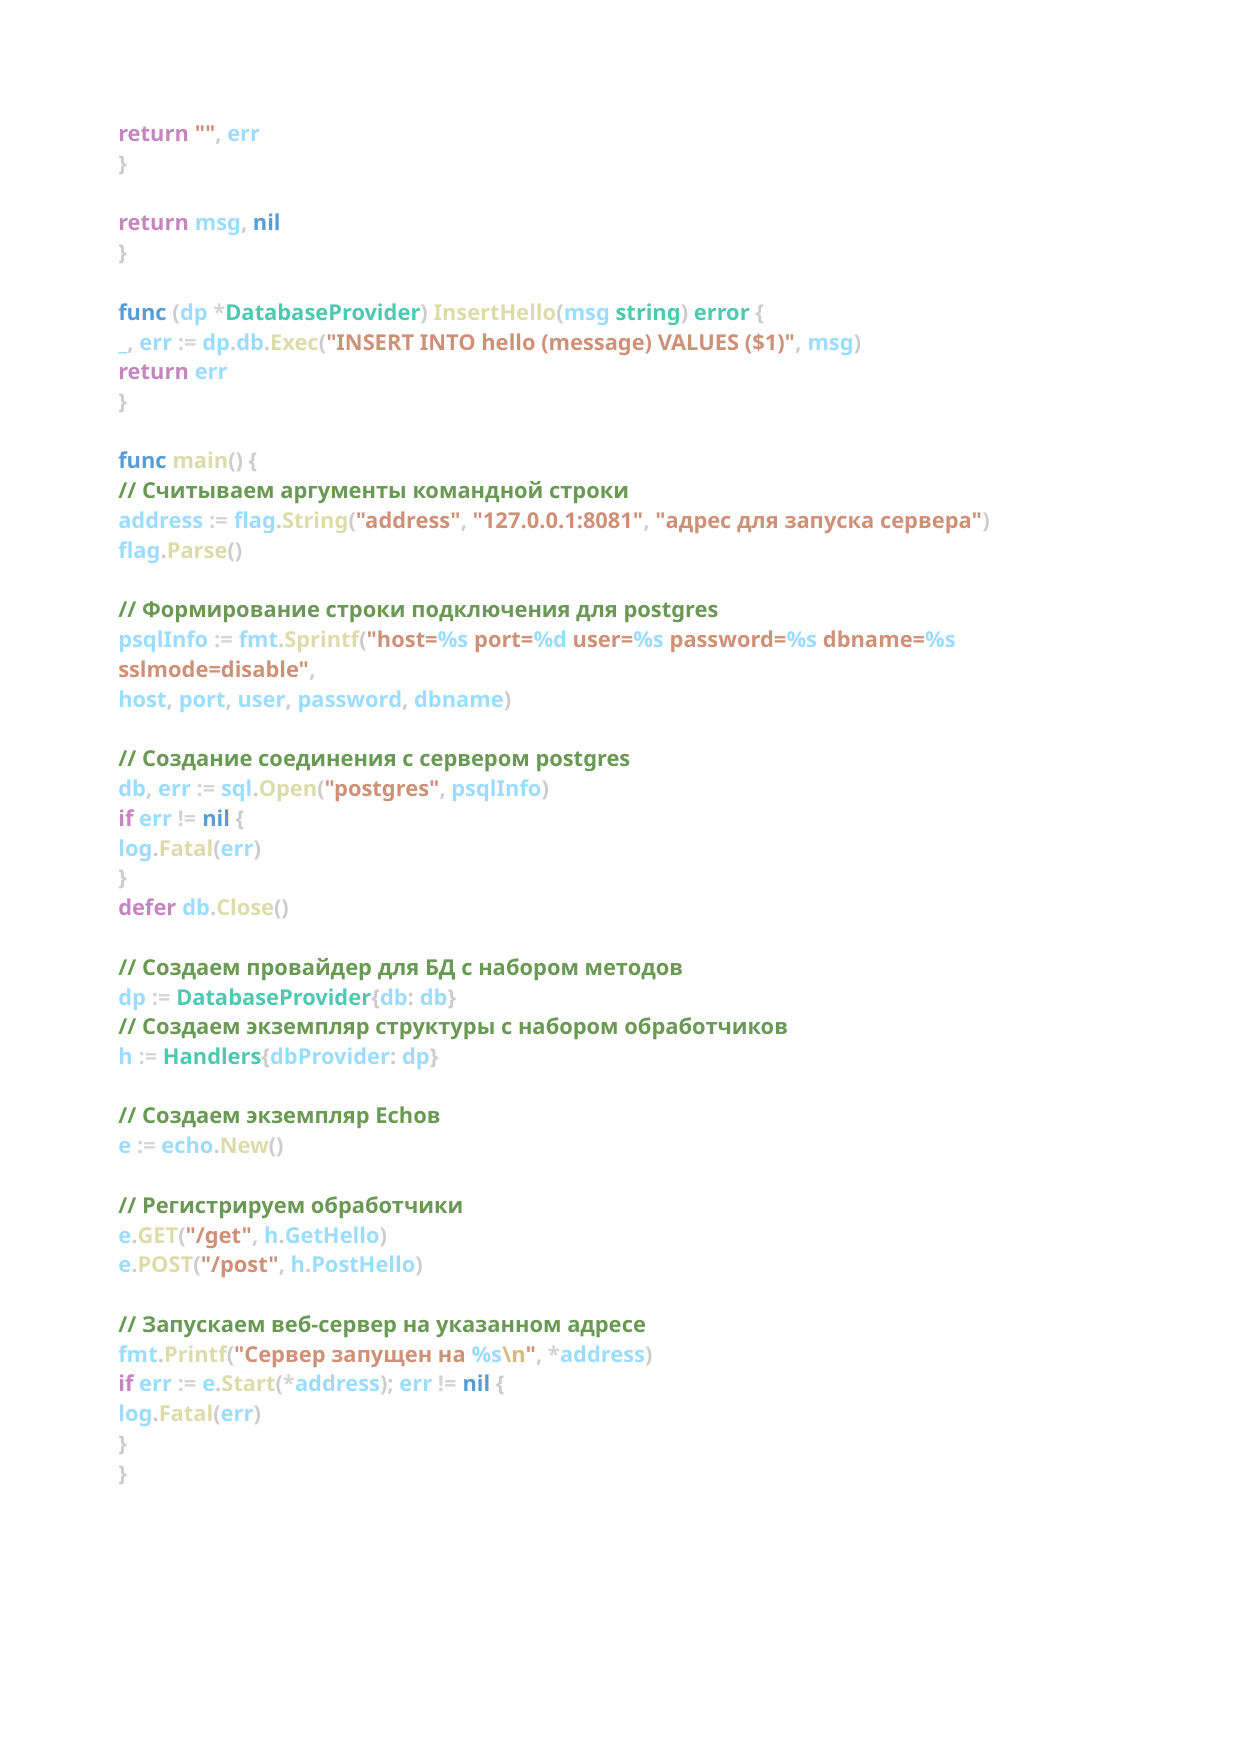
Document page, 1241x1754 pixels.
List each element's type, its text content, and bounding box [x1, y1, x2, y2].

text // Регистрируем обработчики [118, 1190, 1122, 1219]
text if err := e.Start(*address); err != nil { [118, 1368, 1122, 1398]
text } [118, 237, 1122, 267]
text } [118, 1458, 1122, 1488]
text func main() { [118, 446, 1122, 475]
text func (dp *DatabaseProvider) InsertHello(msg string) error { [118, 297, 1122, 326]
text e := echo.New() [118, 1130, 1122, 1160]
text fmt.Printf("Сервер запущен на %s\n", *address) [118, 1339, 1122, 1368]
text dp := DatabaseProvider{db: db} [118, 981, 1122, 1011]
text // Создаем провайдер для БД с набором методов [118, 952, 1122, 981]
text } [118, 386, 1122, 416]
text // Создание соединения с сервером postgres [118, 743, 1122, 773]
text return "", err [118, 118, 1122, 148]
text } [118, 1428, 1122, 1458]
text defer db.Close() [118, 892, 1122, 922]
text host, port, user, password, dbname) [118, 684, 1122, 713]
text db, err := sql.Open("postgres", psqlInfo) [118, 773, 1122, 803]
text return err [118, 356, 1122, 386]
text psqlInfo := fmt.Sprintf("host=%s port=%d user=%s password=%s dbname=%s sslmode=disable", [118, 624, 1122, 684]
text } [118, 148, 1122, 178]
text // Формирование строки подключения для postgres [118, 594, 1122, 624]
text // Создаем экземпляр Echoв [118, 1101, 1122, 1130]
text // Создаем экземпляр структуры с набором обработчиков [118, 1011, 1122, 1041]
text return msg, nil [118, 207, 1122, 237]
text // Считываем аргументы командной строки [118, 475, 1122, 505]
text _, err := dp.db.Exec("INSERT INTO hello (message) VALUES ($1)", msg) [118, 326, 1122, 356]
text if err != nil { [118, 803, 1122, 833]
text } [118, 862, 1122, 892]
text log.Fatal(err) [118, 833, 1122, 862]
text log.Fatal(err) [118, 1398, 1122, 1428]
text e.GET("/get", h.GetHello) [118, 1219, 1122, 1249]
text e.POST("/post", h.PostHello) [118, 1249, 1122, 1279]
text flag.Parse() [118, 535, 1122, 565]
text // Запускаем веб-сервер на указанном адресе [118, 1309, 1122, 1339]
text h := Handlers{dbProvider: dp} [118, 1041, 1122, 1071]
text address := flag.String("address", "127.0.0.1:8081", "адрес для запуска сервера") [118, 505, 1122, 535]
